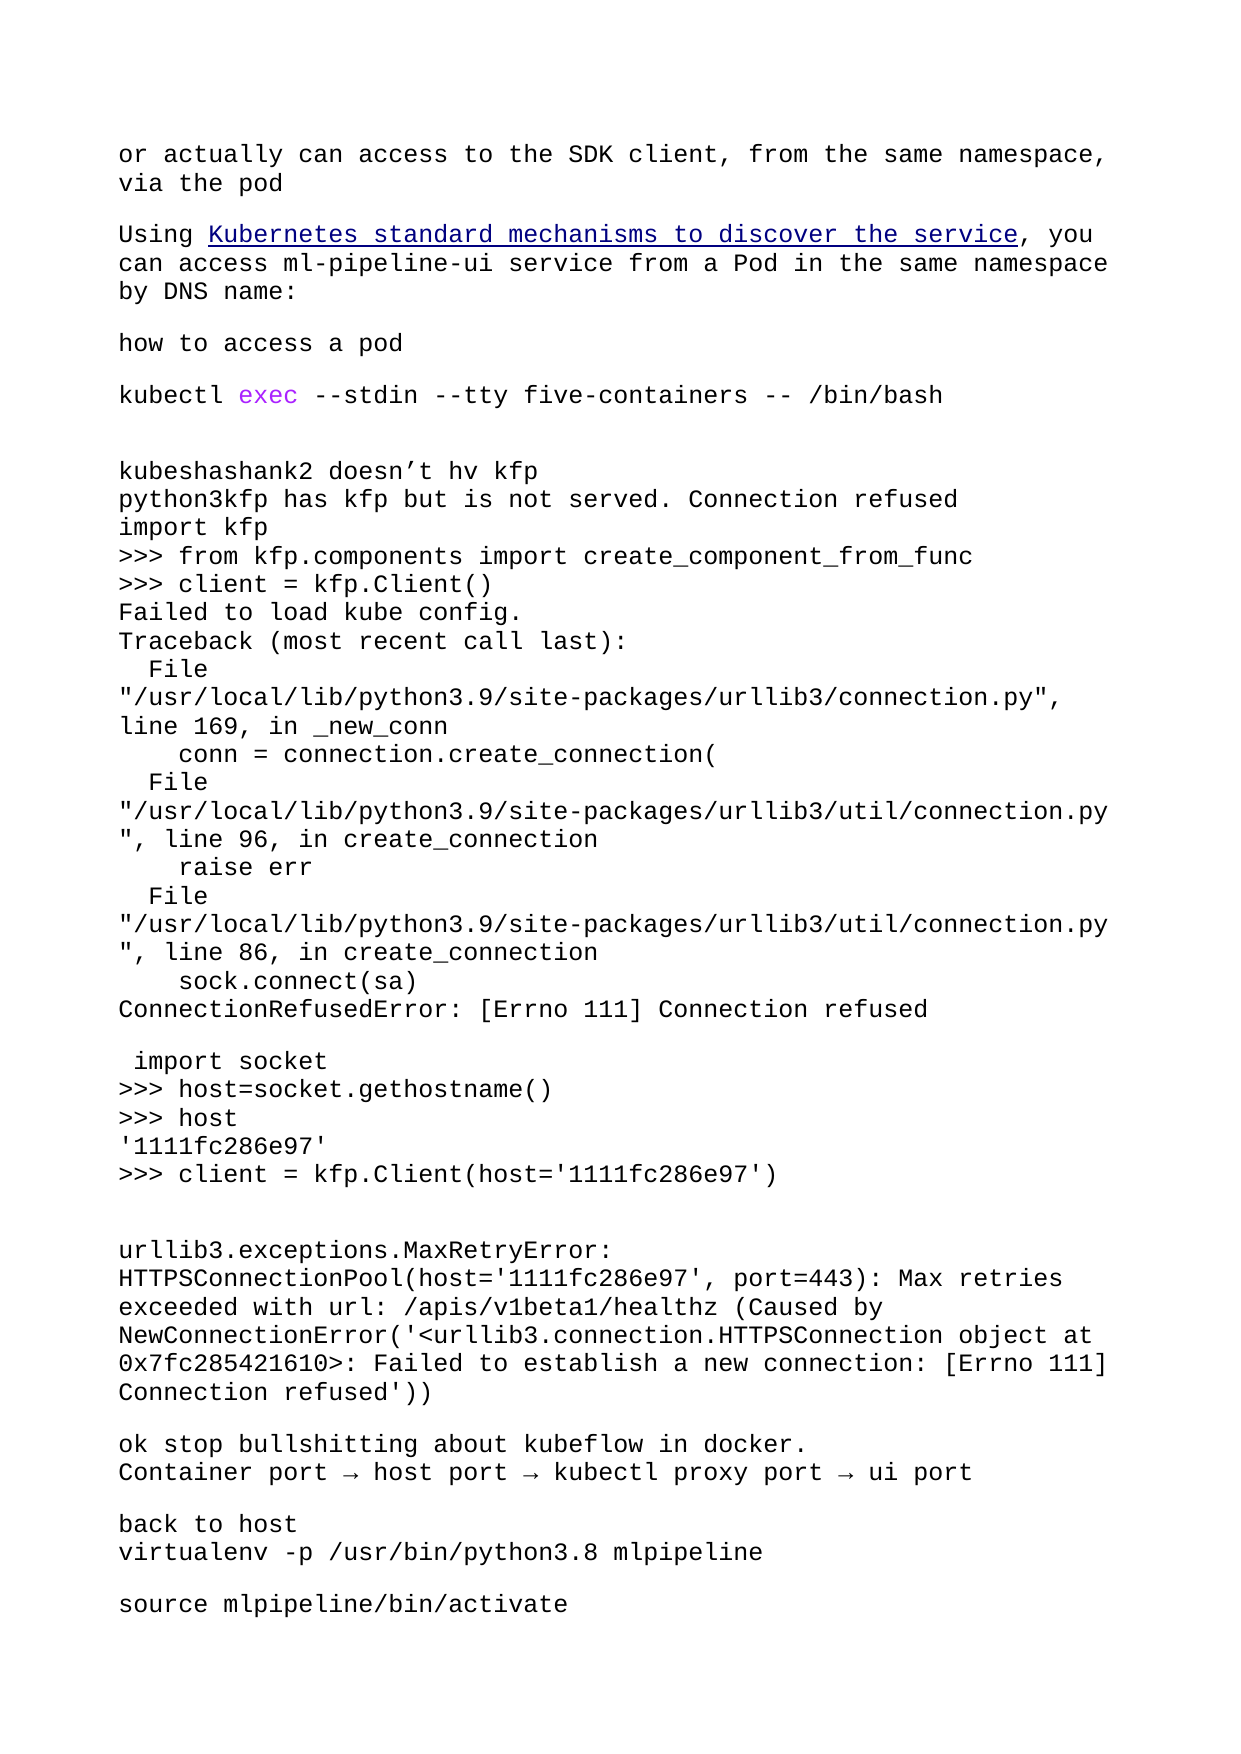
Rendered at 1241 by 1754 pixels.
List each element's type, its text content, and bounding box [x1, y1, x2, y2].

text File "/usr/local/lib/python3.9/site-packages/urllib3/util/connection.py", line 86, in create_connection [118, 883, 1122, 968]
text >>> client = kfp.Client() [118, 572, 1122, 600]
text source mlpipeline/bin/activate [118, 1592, 1122, 1620]
text python3kfp has kfp but is not served. Connection refused [118, 487, 1122, 515]
text File "/usr/local/lib/python3.9/site-packages/urllib3/connection.py", line 169, in _new_conn [118, 657, 1122, 742]
text kubectl exec --stdin --tty five-containers -- /bin/bash [118, 383, 1122, 411]
text Failed to load kube config. [118, 600, 1122, 628]
text Container port → host port → kubectl proxy port → ui port [118, 1459, 1122, 1488]
text how to access a pod [118, 331, 1122, 359]
text import kfp [118, 515, 1122, 543]
text Using Kubernetes standard mechanisms to discover the service, you can access ml-pipeline-ui service from a Pod in the same namespace by DNS name: [118, 222, 1122, 307]
text virtualenv -p /usr/bin/python3.8 mlpipeline [118, 1540, 1122, 1568]
text >>> host [118, 1105, 1122, 1134]
text ok stop bullshitting about kubeflow in docker. [118, 1431, 1122, 1459]
text Traceback (most recent call last): [118, 628, 1122, 657]
text or actually can access to the SDK client, from the same namespace, via the pod [118, 142, 1122, 198]
text '1111fc286e97' [118, 1134, 1122, 1162]
text raise err [118, 855, 1122, 883]
text conn = connection.create_connection( [118, 742, 1122, 770]
text >>> host=socket.gethostname() [118, 1077, 1122, 1105]
text sock.connect(sa) [118, 968, 1122, 997]
text urllib3.exceptions.MaxRetryError: HTTPSConnectionPool(host='1111fc286e97', port=443): Max retries exceeded with url: /apis/v1beta1/healthz (Caused by NewConnectionError('<urllib3.connection.HTTPSConnection object at 0x7fc285421610>: Failed to establish a new connection: [Errno 111] Connection refused')) [118, 1238, 1122, 1408]
text >>> client = kfp.Client(host='1111fc286e97') [118, 1162, 1122, 1190]
text >>> from kfp.components import create_component_from_func [118, 543, 1122, 572]
text File "/usr/local/lib/python3.9/site-packages/urllib3/util/connection.py", line 96, in create_connection [118, 770, 1122, 855]
text kubeshashank2 doesn’t hv kfp [118, 458, 1122, 487]
text import socket [118, 1049, 1122, 1077]
text back to host [118, 1512, 1122, 1540]
text ConnectionRefusedError: [Errno 111] Connection refused [118, 997, 1122, 1025]
